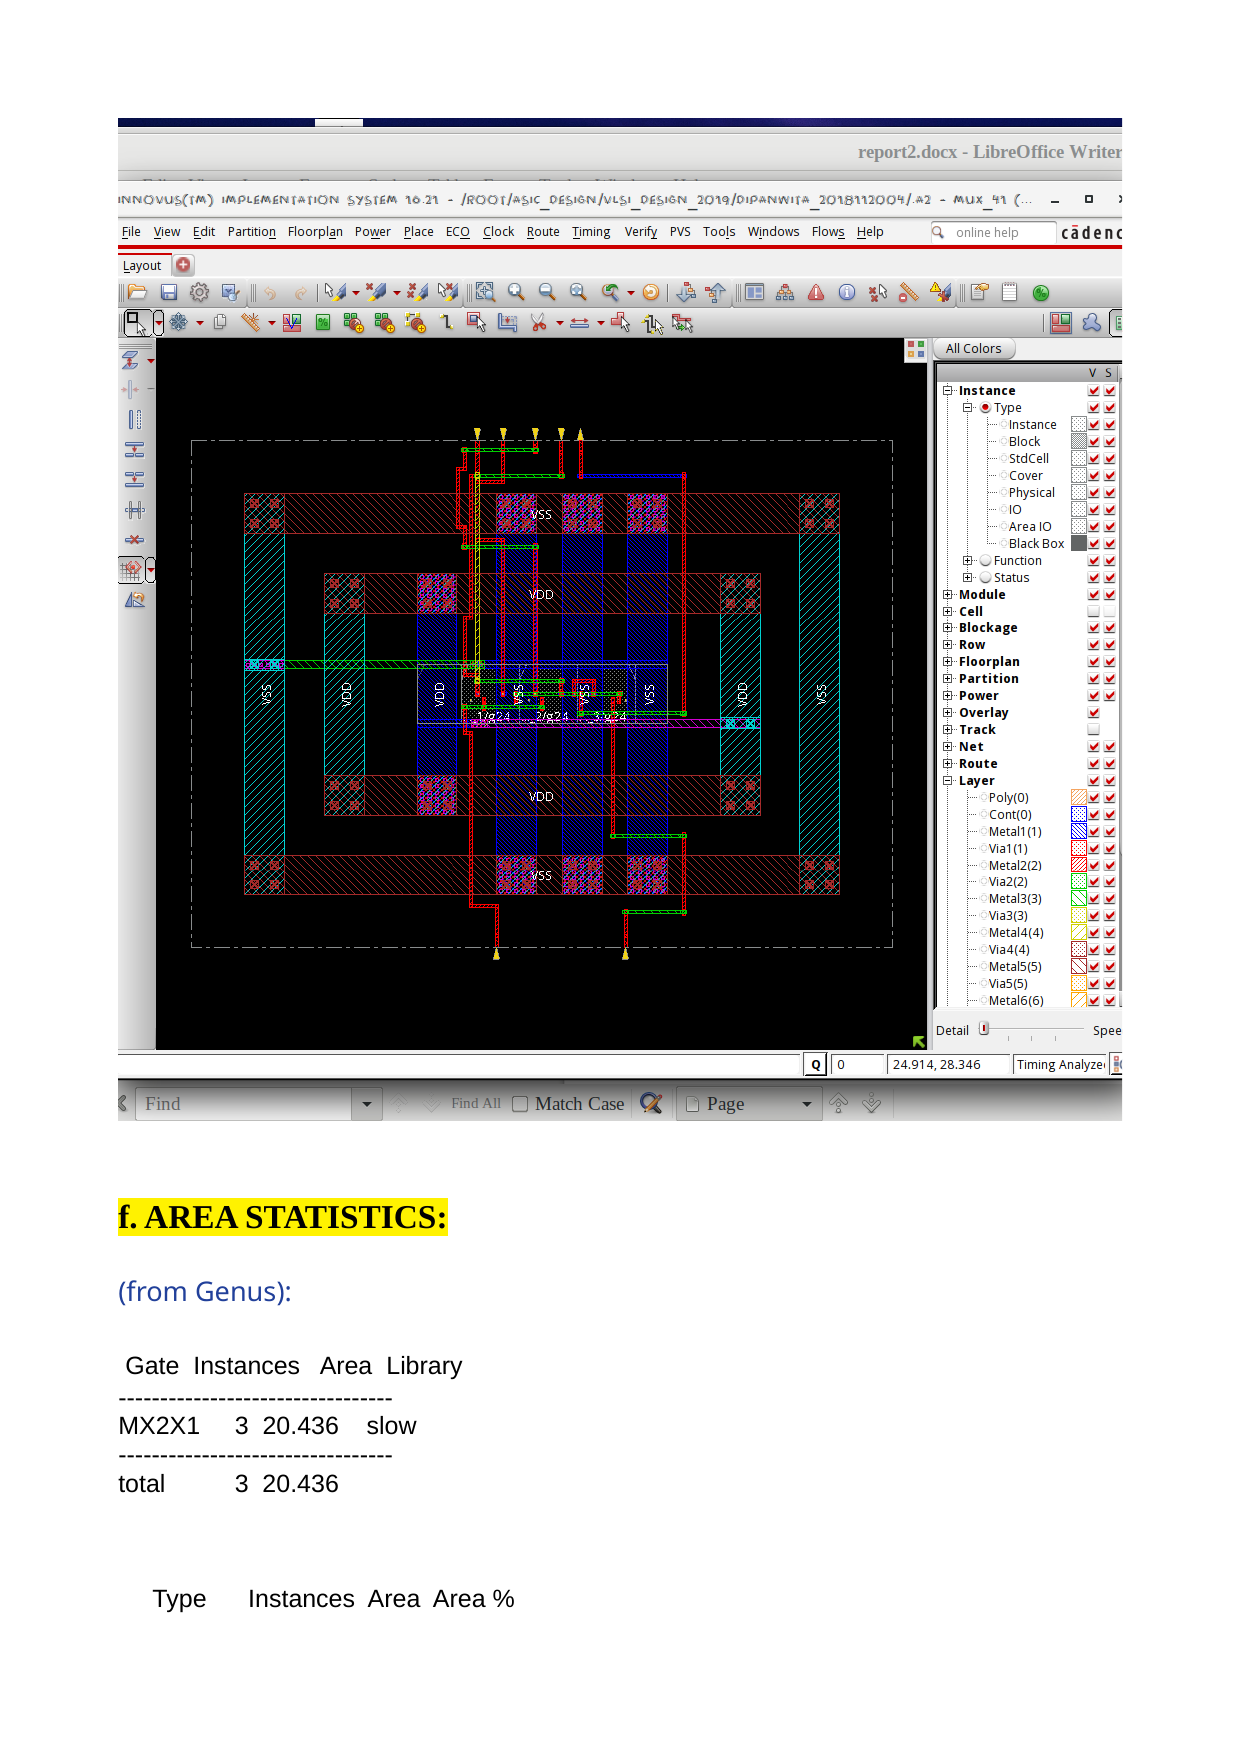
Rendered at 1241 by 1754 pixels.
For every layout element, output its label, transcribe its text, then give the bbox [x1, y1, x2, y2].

text MX2X1 3 20.436 slow [118, 1411, 1122, 1440]
text Gate Instances Area Library [118, 1346, 1122, 1383]
picture [118, 118, 1123, 1121]
text --------------------------------- [118, 1440, 1122, 1469]
text (from Genus): [118, 1272, 1122, 1309]
text f. AREA STATISTICS: [118, 1198, 1122, 1236]
text Type Instances Area Area % [118, 1584, 1122, 1613]
text --------------------------------- [118, 1383, 1122, 1411]
text total 3 20.436 [118, 1469, 1122, 1498]
